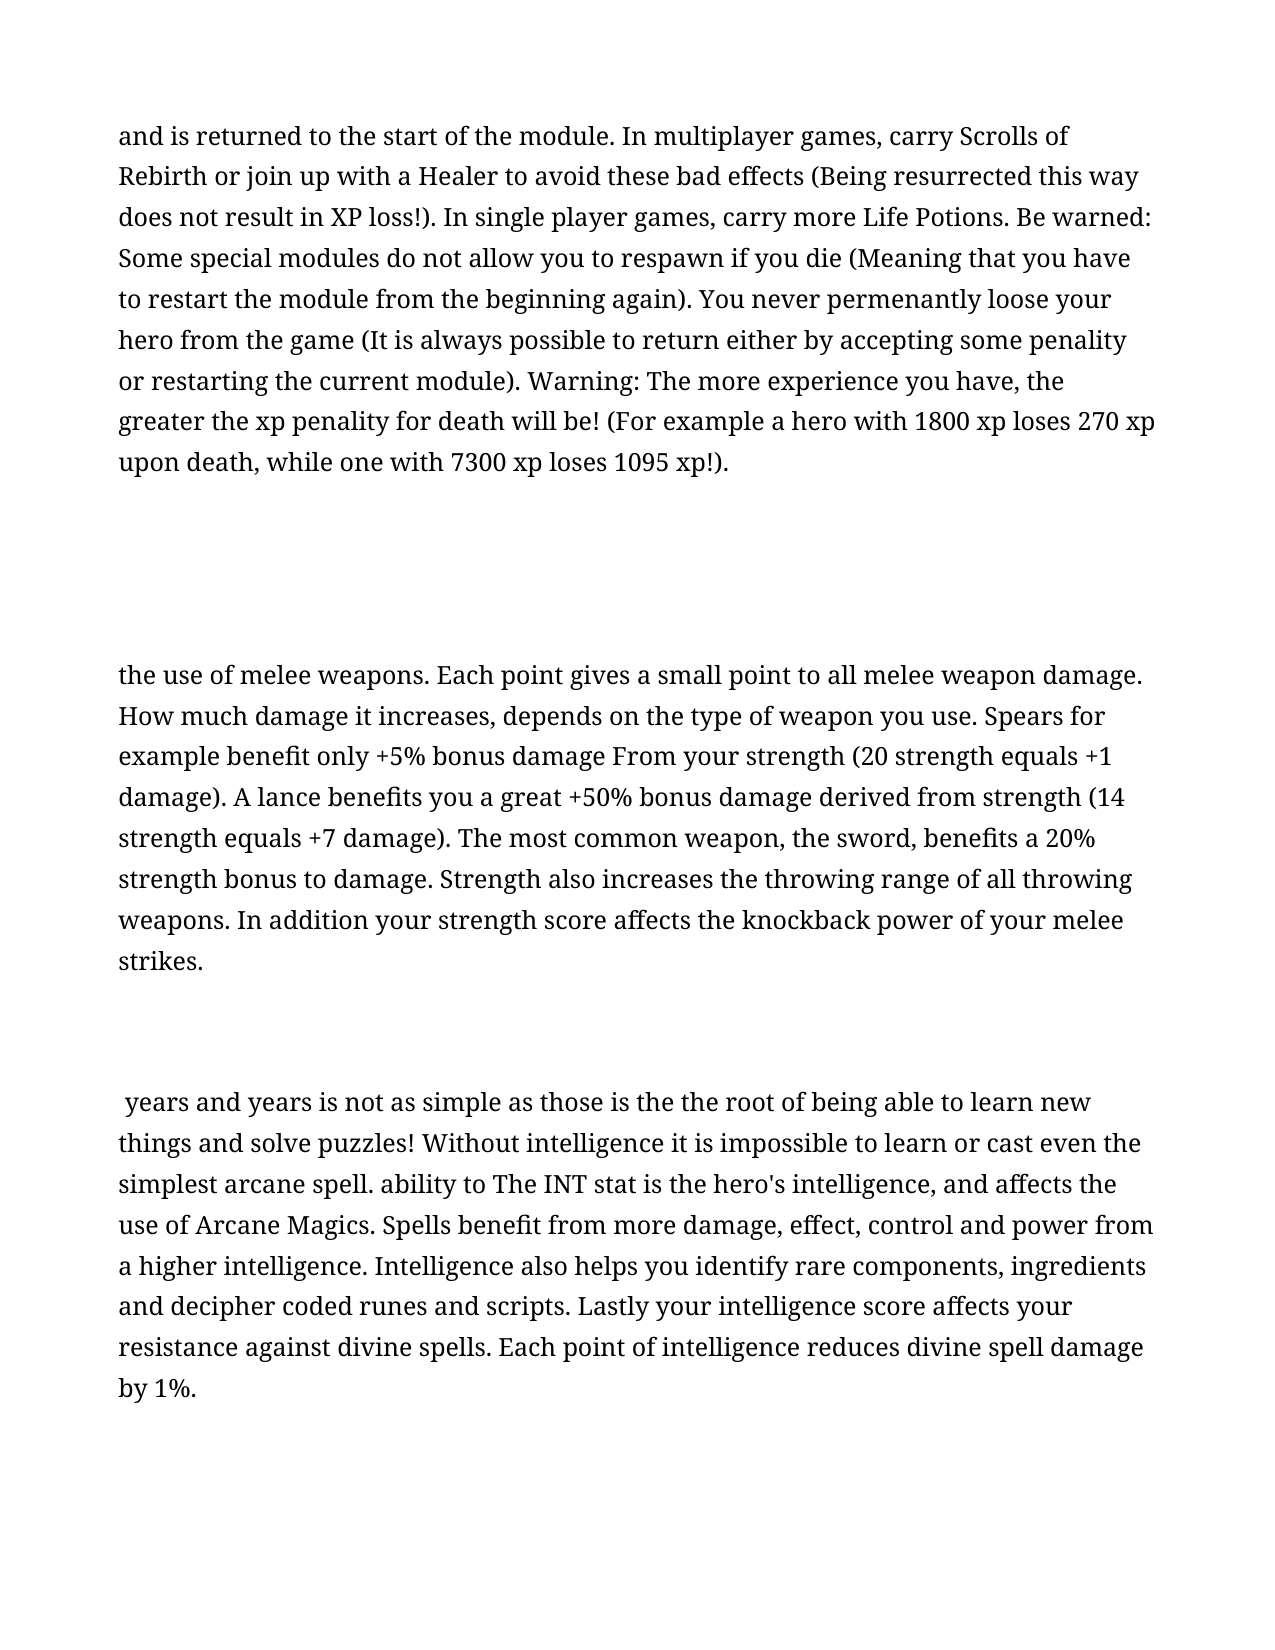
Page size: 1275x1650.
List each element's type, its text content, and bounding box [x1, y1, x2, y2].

text years and years is not as simple as those is the the root of being able to learn new things and solve puzzles! Without intelligence it is impossible to learn or cast even the simplest arcane spell. ability to The INT stat is the hero's intelligence, and affects the use of Arcane Magics. Spells benefit from more damage, effect, control and power from a higher intelligence. Intelligence also helps you identify rare components, ingredients and decipher coded runes and scripts. Lastly your intelligence score affects your resistance against divine spells. Each point of intelligence reduces divine spell damage by 1%. [118, 1085, 1157, 1405]
text the use of melee weapons. Each point gives a small point to all melee weapon damage. How much damage it increases, depends on the type of weapon you use. Spears for example benefit only +5% bonus damage From your strength (20 strength equals +1 damage). A lance benefits you a great +50% bonus damage derived from strength (14 strength equals +7 damage). The most common weapon, the sword, benefits a 20% strength bonus to damage. Strength also increases the throwing range of all throwing weapons. In addition your strength score affects the knockback power of your melee strikes. [118, 657, 1157, 977]
text and is returned to the start of the module. In multiplayer games, carry Scrolls of Rebirth or join up with a Healer to avoid these bad effects (Being resurrected this way does not result in XP loss!). In single player games, carry more Life Potions. Be warned: Some special modules do not allow you to respawn if you die (Meaning that you have to restart the module from the beginning again). You never permenantly loose your hero from the game (It is always possible to return either by accepting some penality or restarting the current module). Warning: The more experience you have, the greater the xp penality for death will be! (For example a hero with 1800 xp loses 270 xp upon death, while one with 7300 xp loses 1095 xp!). [118, 118, 1157, 479]
